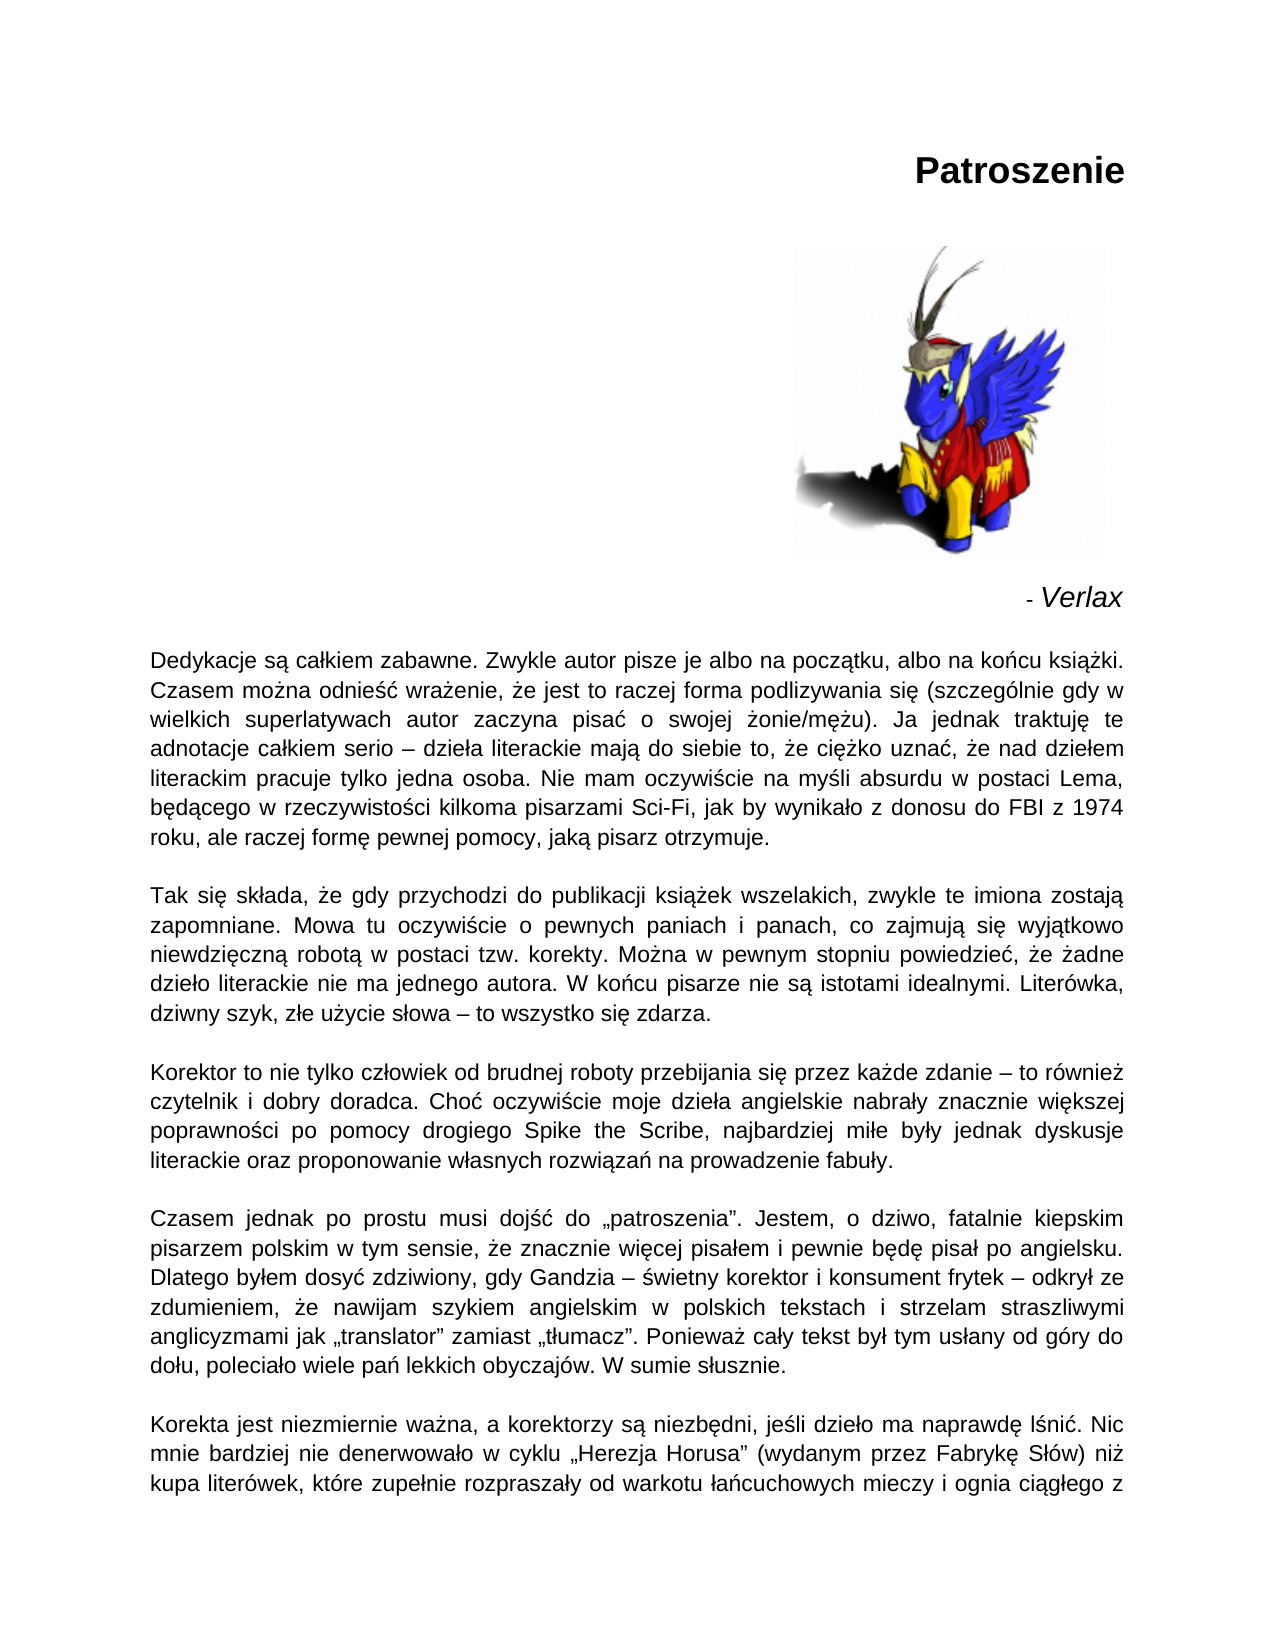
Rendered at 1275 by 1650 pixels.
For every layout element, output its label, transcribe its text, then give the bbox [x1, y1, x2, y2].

text Korektor to nie tylko człowiek od brudnej roboty przebijania się przez każde zdanie – to również czytelnik i dobry doradca. Choć oczywiście moje dzieła angielskie nabrały znacznie większej poprawności po pomocy drogiego Spike the Scribe, najbardziej miłe były jednak dyskusje literackie oraz proponowanie własnych rozwiązań na prowadzenie fabuły. [150, 1059, 1125, 1173]
text Korekta jest niezmiernie ważna, a korektorzy są niezbędni, jeśli dzieło ma naprawdę lśnić. Nic mnie bardziej nie denerwowało w cyklu „Herezja Horusa” (wydanym przez Fabrykę Słów) niż kupa literówek, które zupełnie rozpraszały od warkotu łańcuchowych mieczy i ognia ciągłego z [150, 1412, 1125, 1496]
text Patroszenie [150, 150, 1125, 192]
text - Verlax [150, 581, 1125, 614]
text Tak się składa, że gdy przychodzi do publikacji książek wszelakich, zwykle te imiona zostają zapomniane. Mowa tu oczywiście o pewnych paniach i panach, co zajmują się wyjątkowo niewdzięczną robotą w postaci tzw. korekty. Można w pewnym stopniu powiedzieć, że żadne dzieło literackie nie ma jednego autora. W końcu pisarze nie są istotami idealnymi. Literówka, dziwny szyk, złe użycie słowa – to wszystko się zdarza. [150, 883, 1125, 1026]
text Dedykacje są całkiem zabawne. Zwykle autor pisze je albo na początku, albo na końcu książki. Czasem można odnieść wrażenie, że jest to raczej forma podlizywania się (szczególnie gdy w wielkich superlatywach autor zaczyna pisać o swojej żonie/mężu). Ja jednak traktuję te adnotacje całkiem serio – dzieła literackie mają do siebie to, że ciężko uznać, że nad dziełem literackim pracuje tylko jedna osoba. Nie mam oczywiście na myśli absurdu w postaci Lema, będącego w rzeczywistości kilkoma pisarzami Sci-Fi, jak by wynikało z donosu do FBI z 1974 roku, ale raczej formę pewnej pomocy, jaką pisarz otrzymuje. [150, 648, 1125, 850]
text Czasem jednak po prostu musi dojść do „patroszenia”. Jestem, o dziwo, fatalnie kiepskim pisarzem polskim w tym sensie, że znacznie więcej pisałem i pewnie będę pisał po angielsku. Dlatego byłem dosyć zdziwiony, gdy Gandzia – świetny korektor i konsument frytek – odkrył ze zdumieniem, że nawijam szykiem angielskim w polskich tekstach i strzelam straszliwymi anglicyzmami jak „translator” zamiast „tłumacz”. Ponieważ cały tekst był tym usłany od góry do dołu, poleciało wiele pań lekkich obyczajów. W sumie słusznie. [150, 1206, 1125, 1379]
picture [793, 246, 1107, 559]
